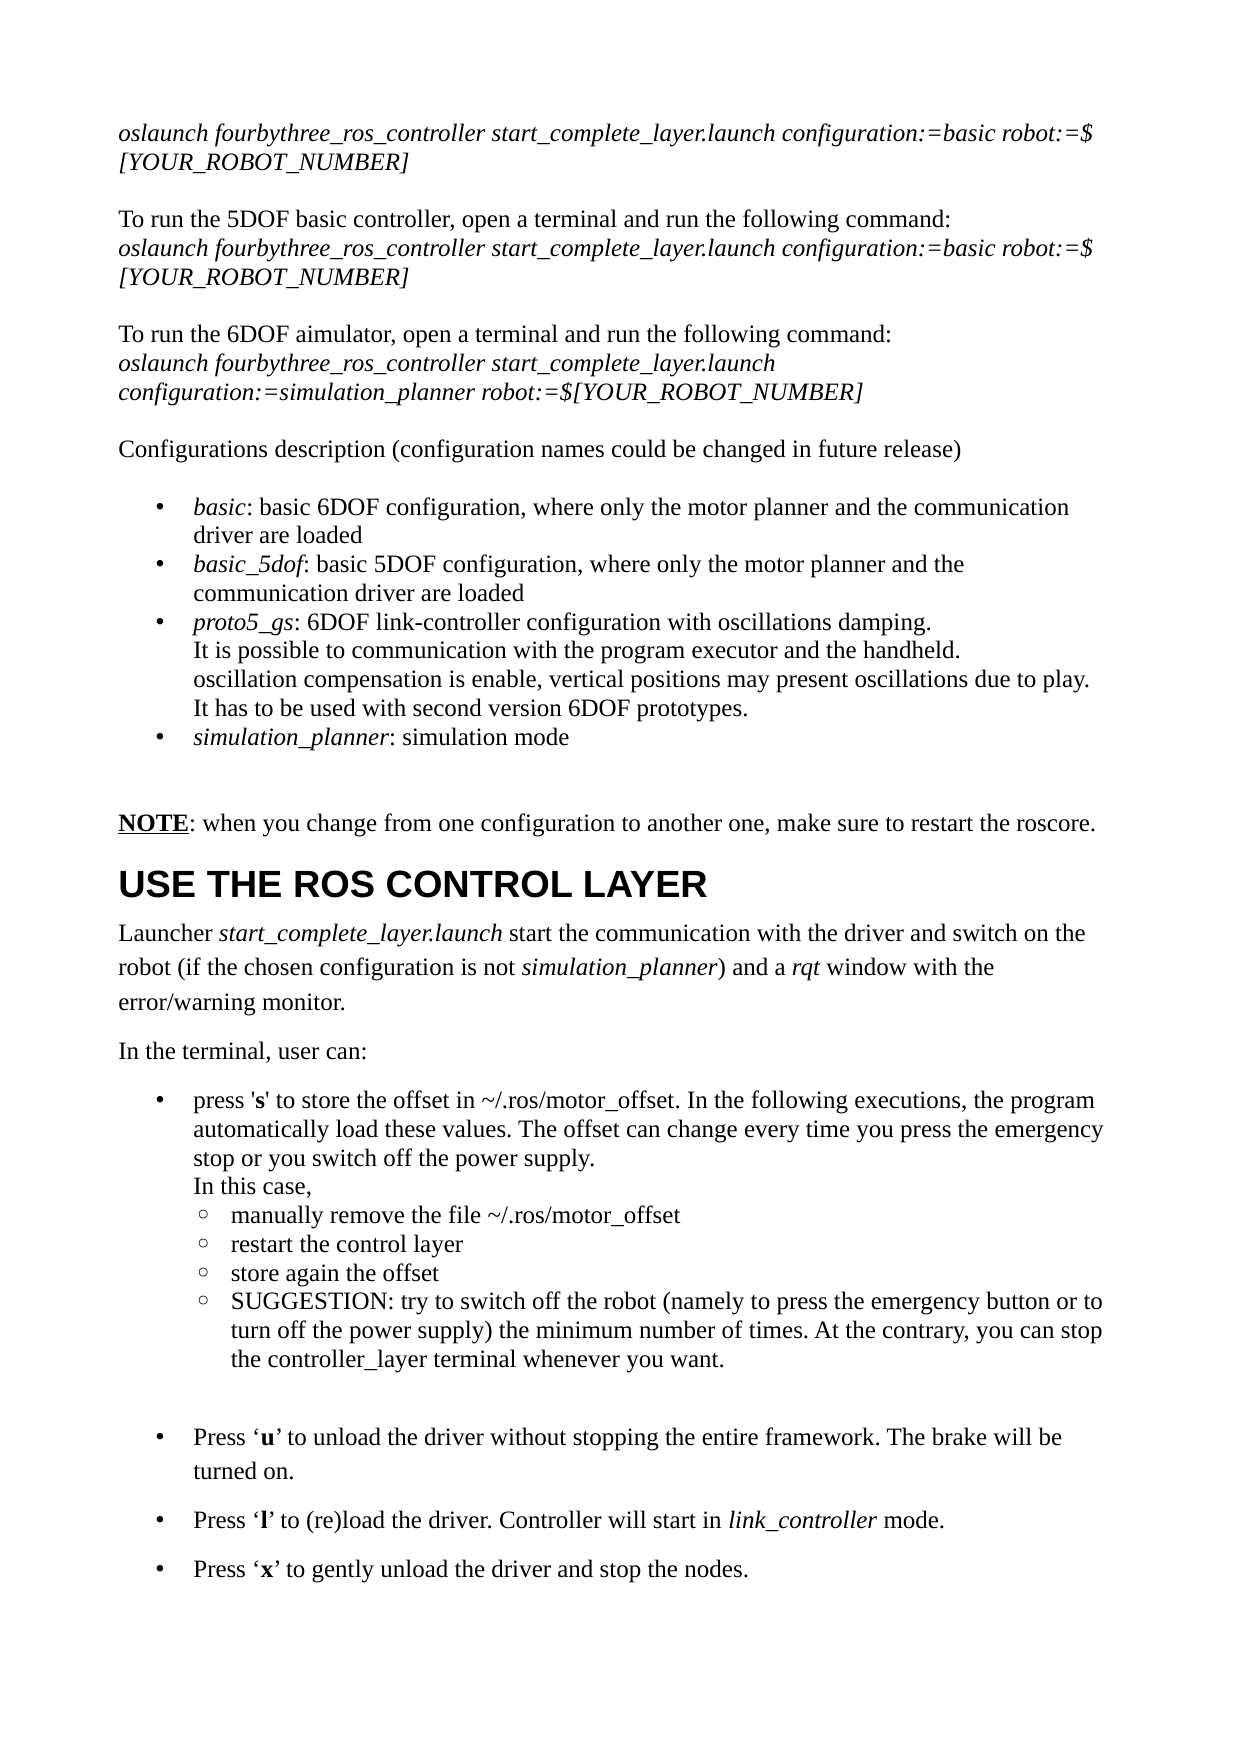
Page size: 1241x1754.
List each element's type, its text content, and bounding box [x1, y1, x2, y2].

list press 's' to store the offset in ~/.ros/motor_offset. In the following executions, the program automatically load these values. The offset can change every time you press the emergency stop or you switch off the power supply. In this case, [156, 1085, 1122, 1200]
text oslaunch fourbythree_ros_controller start_complete_layer.launch configuration:=basic robot:=$[YOUR_ROBOT_NUMBER] [118, 233, 1122, 291]
text NOTE: when you change from one configuration to another one, make sure to restart the roscore. [118, 808, 1122, 837]
list restart the control layer [193, 1229, 1122, 1258]
text To run the 5DOF basic controller, open a terminal and run the following command: [118, 204, 1122, 233]
text Launcher start_complete_layer.launch start the communication with the driver and switch on the robot (if the chosen configuration is not simulation_planner) and a rqt window with the error/warning monitor. [118, 918, 1122, 1016]
list SUGGESTION: try to switch off the robot (namely to press the emergency button or to turn off the power supply) the minimum number of times. At the contrary, you can stop the controller_layer terminal whenever you want. [193, 1286, 1122, 1373]
text oslaunch fourbythree_ros_controller start_complete_layer.launch configuration:=simulation_planner robot:=$[YOUR_ROBOT_NUMBER] [118, 348, 1122, 406]
list Press ‘l’ to (re)load the driver. Controller will start in link_controller mode. [156, 1505, 1122, 1534]
list basic: basic 6DOF configuration, where only the motor planner and the communication driver are loaded [156, 492, 1122, 549]
text oslaunch fourbythree_ros_controller start_complete_layer.launch configuration:=basic robot:=$[YOUR_ROBOT_NUMBER] [118, 118, 1122, 176]
list Press ‘x’ to gently unload the driver and stop the nodes. [156, 1554, 1122, 1583]
list store again the offset [193, 1258, 1122, 1286]
list simulation_planner: simulation mode [156, 722, 1122, 751]
text To run the 6DOF aimulator, open a terminal and run the following command: [118, 319, 1122, 348]
subtitle USE THE ROS CONTROL LAYER [118, 862, 1122, 906]
text In the terminal, user can: [118, 1036, 1122, 1065]
list basic_5dof: basic 5DOF configuration, where only the motor planner and the communication driver are loaded [156, 549, 1122, 607]
list manually remove the file ~/.ros/motor_offset [193, 1200, 1122, 1229]
list Press ‘u’ to unload the driver without stopping the entire framework. The brake will be turned on. [156, 1422, 1122, 1485]
list proto5_gs: 6DOF link-controller configuration with oscillations damping. [156, 607, 1122, 636]
text Configurations description (configuration names could be changed in future release) [118, 434, 1122, 463]
list It is possible to communication with the program executor and the handheld. oscillation compensation is enable, vertical positions may present oscillations due to play. [156, 636, 1122, 693]
list It has to be used with second version 6DOF prototypes. [156, 693, 1122, 722]
